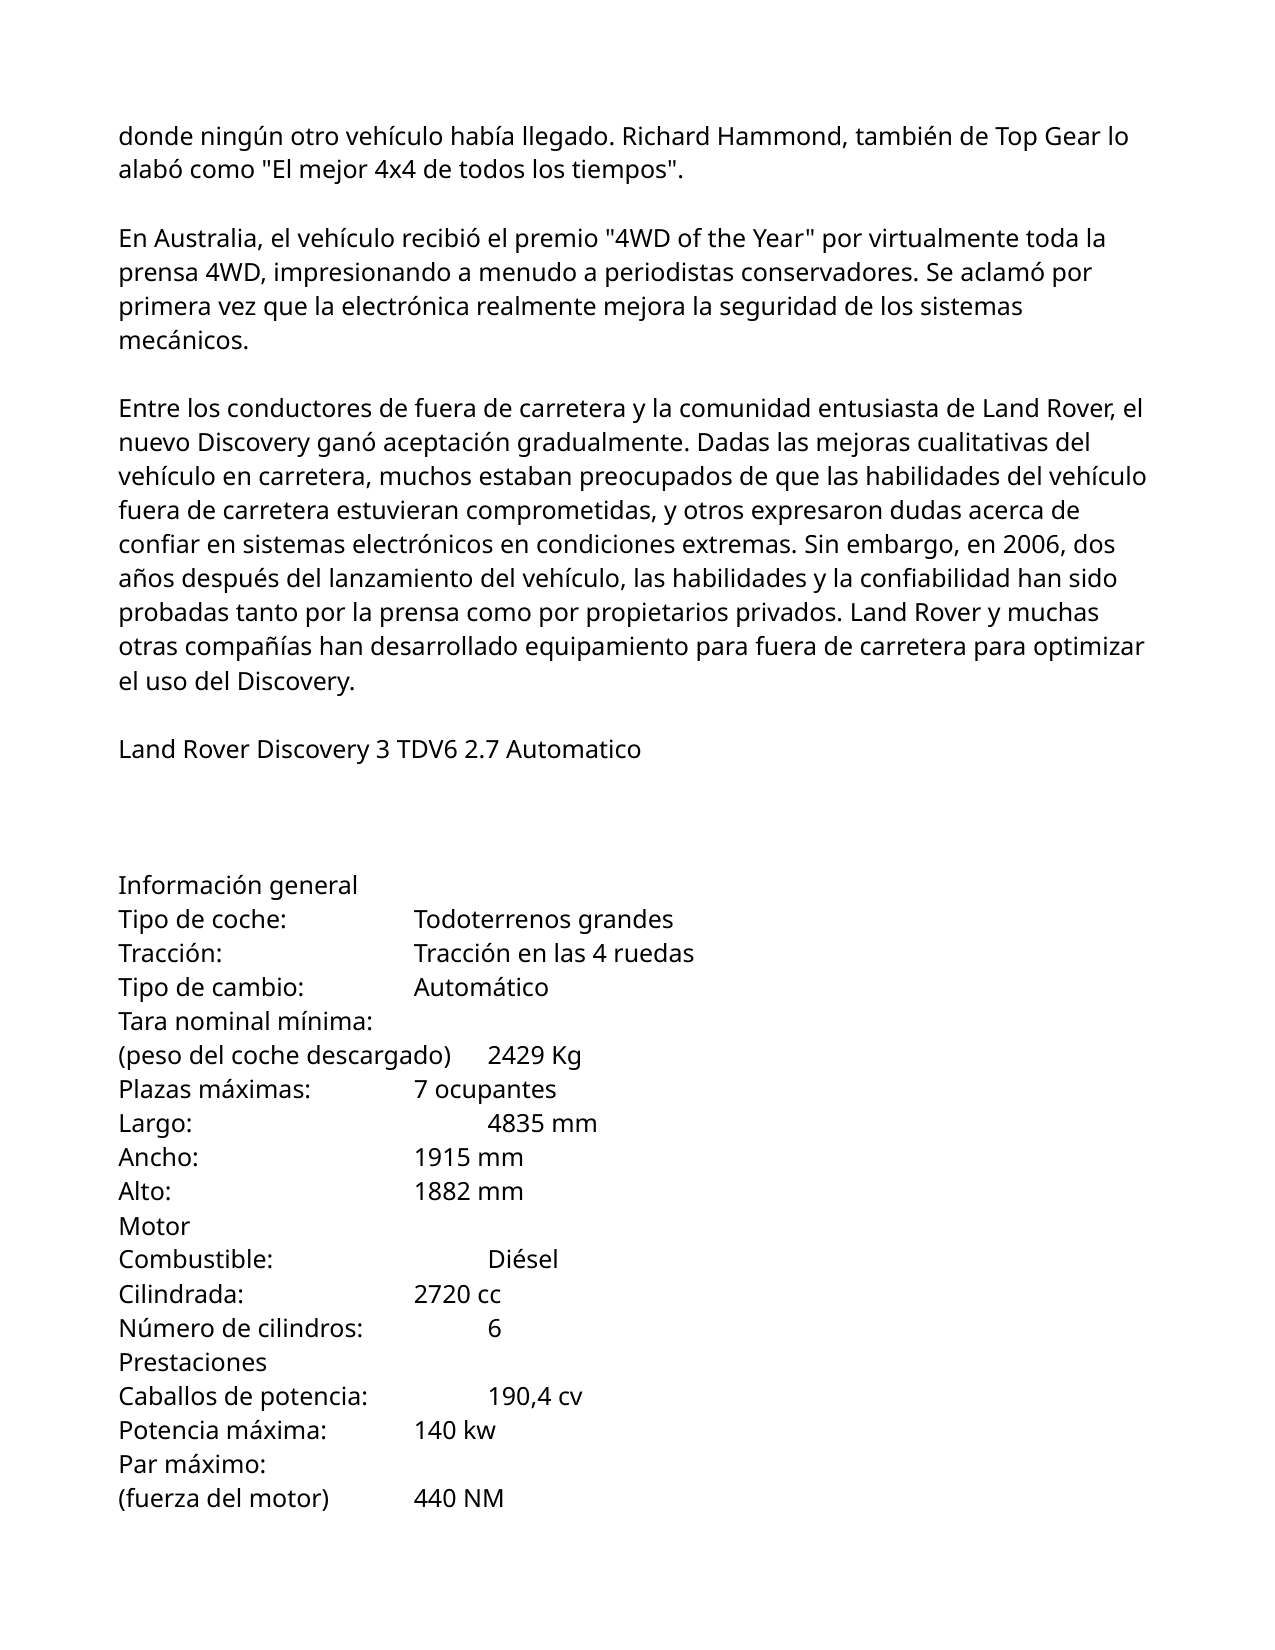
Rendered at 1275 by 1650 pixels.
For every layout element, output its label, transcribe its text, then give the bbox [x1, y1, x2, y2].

text Tipo de coche: Todoterrenos grandes [118, 902, 1157, 936]
text Prestaciones [118, 1344, 1157, 1378]
text Motor [118, 1208, 1157, 1242]
text Par máximo: [118, 1447, 1157, 1481]
text Número de cilindros: 6 [118, 1310, 1157, 1344]
text Largo: 4835 mm [118, 1106, 1157, 1140]
text Land Rover Discovery 3 TDV6 2.7 Automatico [118, 731, 1157, 765]
text Combustible: Diésel [118, 1242, 1157, 1276]
text Caballos de potencia: 190,4 cv [118, 1378, 1157, 1412]
text Entre los conductores de fuera de carretera y la comunidad entusiasta de Land Rover, el nuevo Discovery ganó aceptación gradualmente. Dadas las mejoras cualitativas del vehículo en carretera, muchos estaban preocupados de que las habilidades del vehículo fuera de carretera estuvieran comprometidas, y otros expresaron dudas acerca de confiar en sistemas electrónicos en condiciones extremas. Sin embargo, en 2006, dos años después del lanzamiento del vehículo, las habilidades y la confiabilidad han sido probadas tanto por la prensa como por propietarios privados. Land Rover y muchas otras compañías han desarrollado equipamiento para fuera de carretera para optimizar el uso del Discovery. [118, 391, 1157, 697]
text Tipo de cambio: Automático [118, 970, 1157, 1004]
text (fuerza del motor) 440 NM [118, 1481, 1157, 1515]
text donde ningún otro vehículo había llegado. Richard Hammond, también de Top Gear lo alabó como "El mejor 4x4 de todos los tiempos". [118, 118, 1157, 186]
text Información general [118, 867, 1157, 902]
text Plazas máximas: 7 ocupantes [118, 1072, 1157, 1106]
text (peso del coche descargado) 2429 Kg [118, 1038, 1157, 1072]
text Ancho: 1915 mm [118, 1140, 1157, 1174]
text Potencia máxima: 140 kw [118, 1412, 1157, 1447]
text Tracción: Tracción en las 4 ruedas [118, 936, 1157, 970]
text En Australia, el vehículo recibió el premio "4WD of the Year" por virtualmente toda la prensa 4WD, impresionando a menudo a periodistas conservadores. Se aclamó por primera vez que la electrónica realmente mejora la seguridad de los sistemas mecánicos. [118, 220, 1157, 357]
text Tara nominal mínima: [118, 1004, 1157, 1038]
text Alto: 1882 mm [118, 1174, 1157, 1208]
text Cilindrada: 2720 cc [118, 1276, 1157, 1310]
